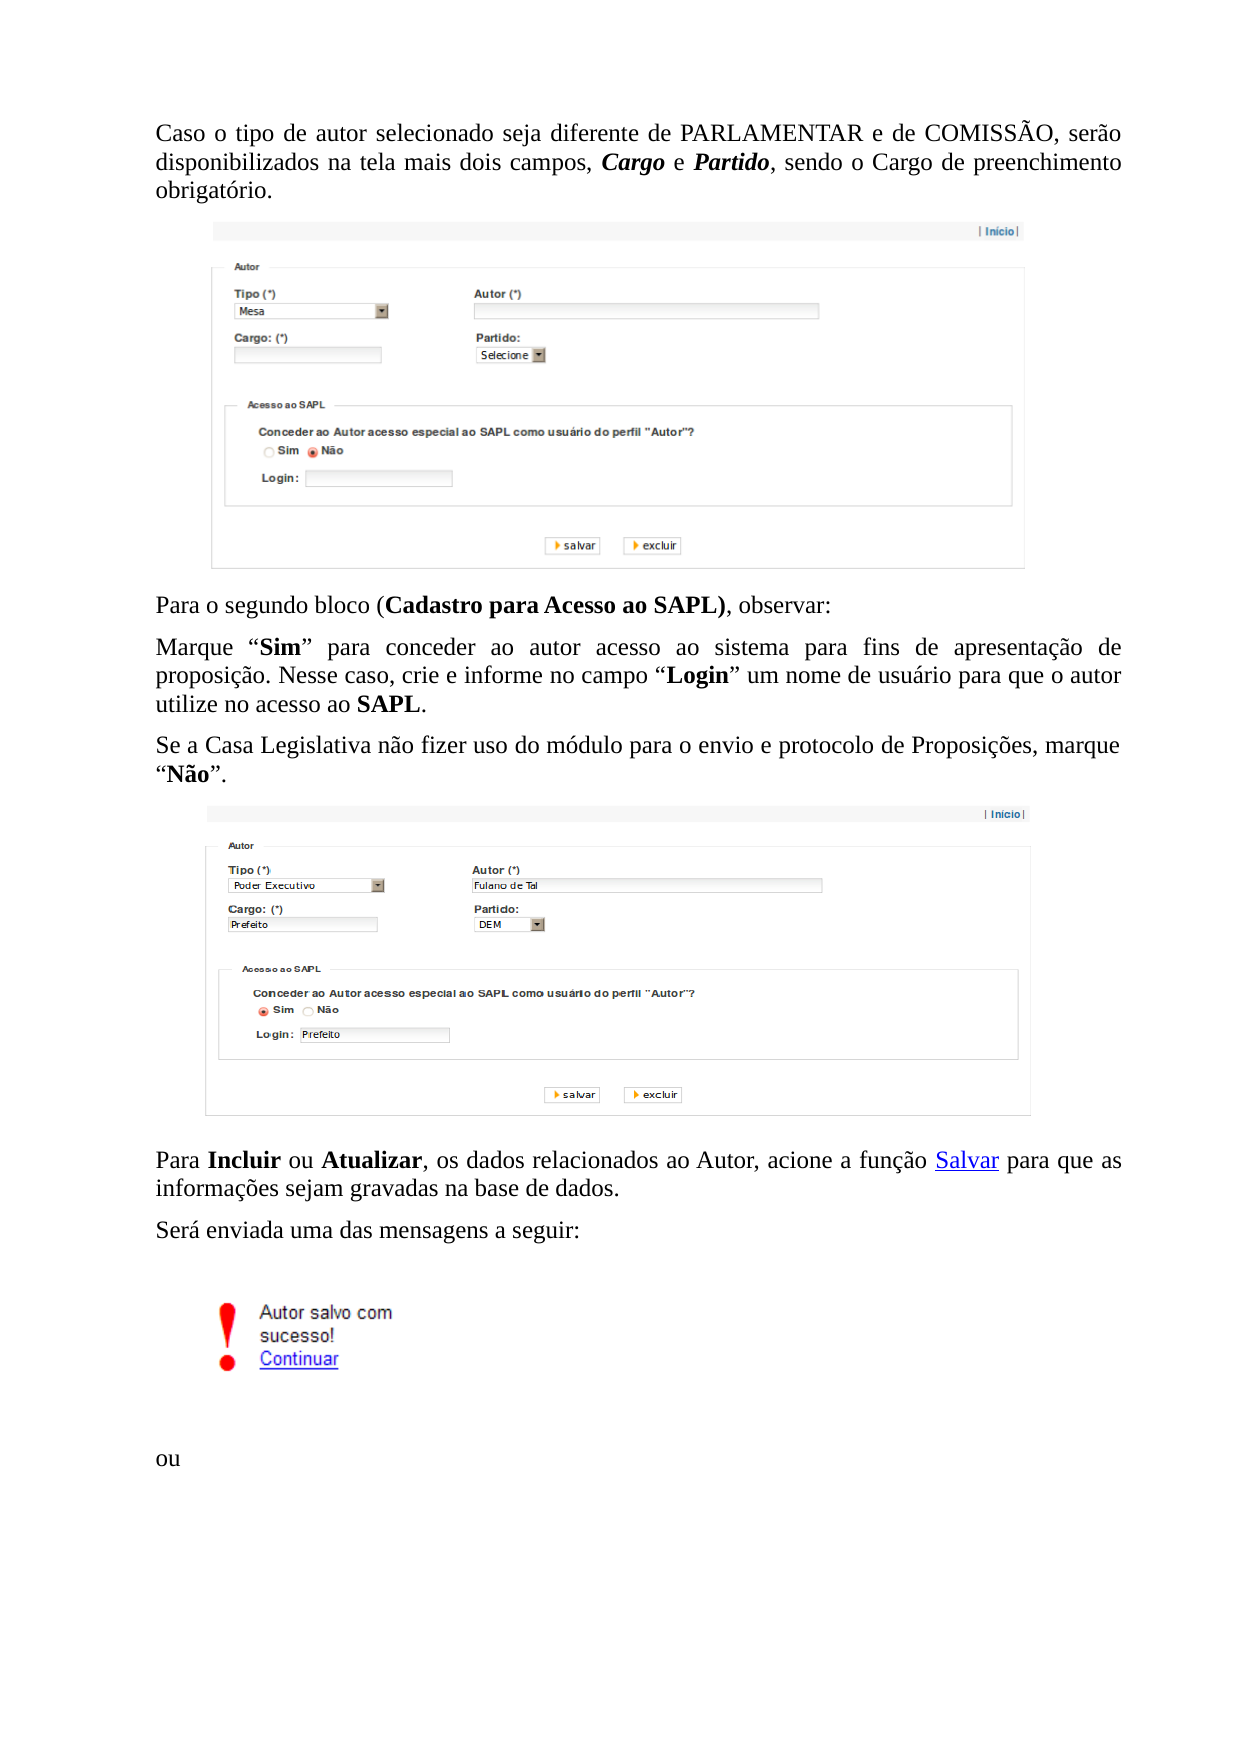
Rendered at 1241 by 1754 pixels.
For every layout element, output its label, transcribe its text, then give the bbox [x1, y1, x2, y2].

text Para Incluir ou Atualizar, os dados relacionados ao Autor, acione a função Salvar para que as informações sejam gravadas na base de dados. [155, 1145, 1122, 1202]
picture [208, 216, 1033, 574]
text Caso o tipo de autor selecionado seja diferente de PARLAMENTAR e de COMISSÃO, serão disponibilizados na tela mais dois campos, Cargo e Partido, sendo o Cargo de preenchimento obrigatório. [155, 118, 1122, 204]
picture [144, 1260, 453, 1413]
text Para o segundo bloco (Cadastro para Acesso ao SAPL), observar: [155, 591, 1122, 619]
text Será enviada uma das mensagens a seguir: [155, 1215, 1122, 1243]
text Marque “Sim” para conceder ao autor acesso ao sistema para fins de apresentação de proposição. Nesse caso, crie e informe no campo “Login” um nome de usuário para que o autor utilize no acesso ao SAPL. [155, 632, 1122, 718]
picture [193, 800, 1048, 1128]
text ou [155, 1443, 1122, 1472]
text Se a Casa Legislativa não fizer uso do módulo para o envio e protocolo de Proposições, marque “Não”. [155, 731, 1122, 788]
